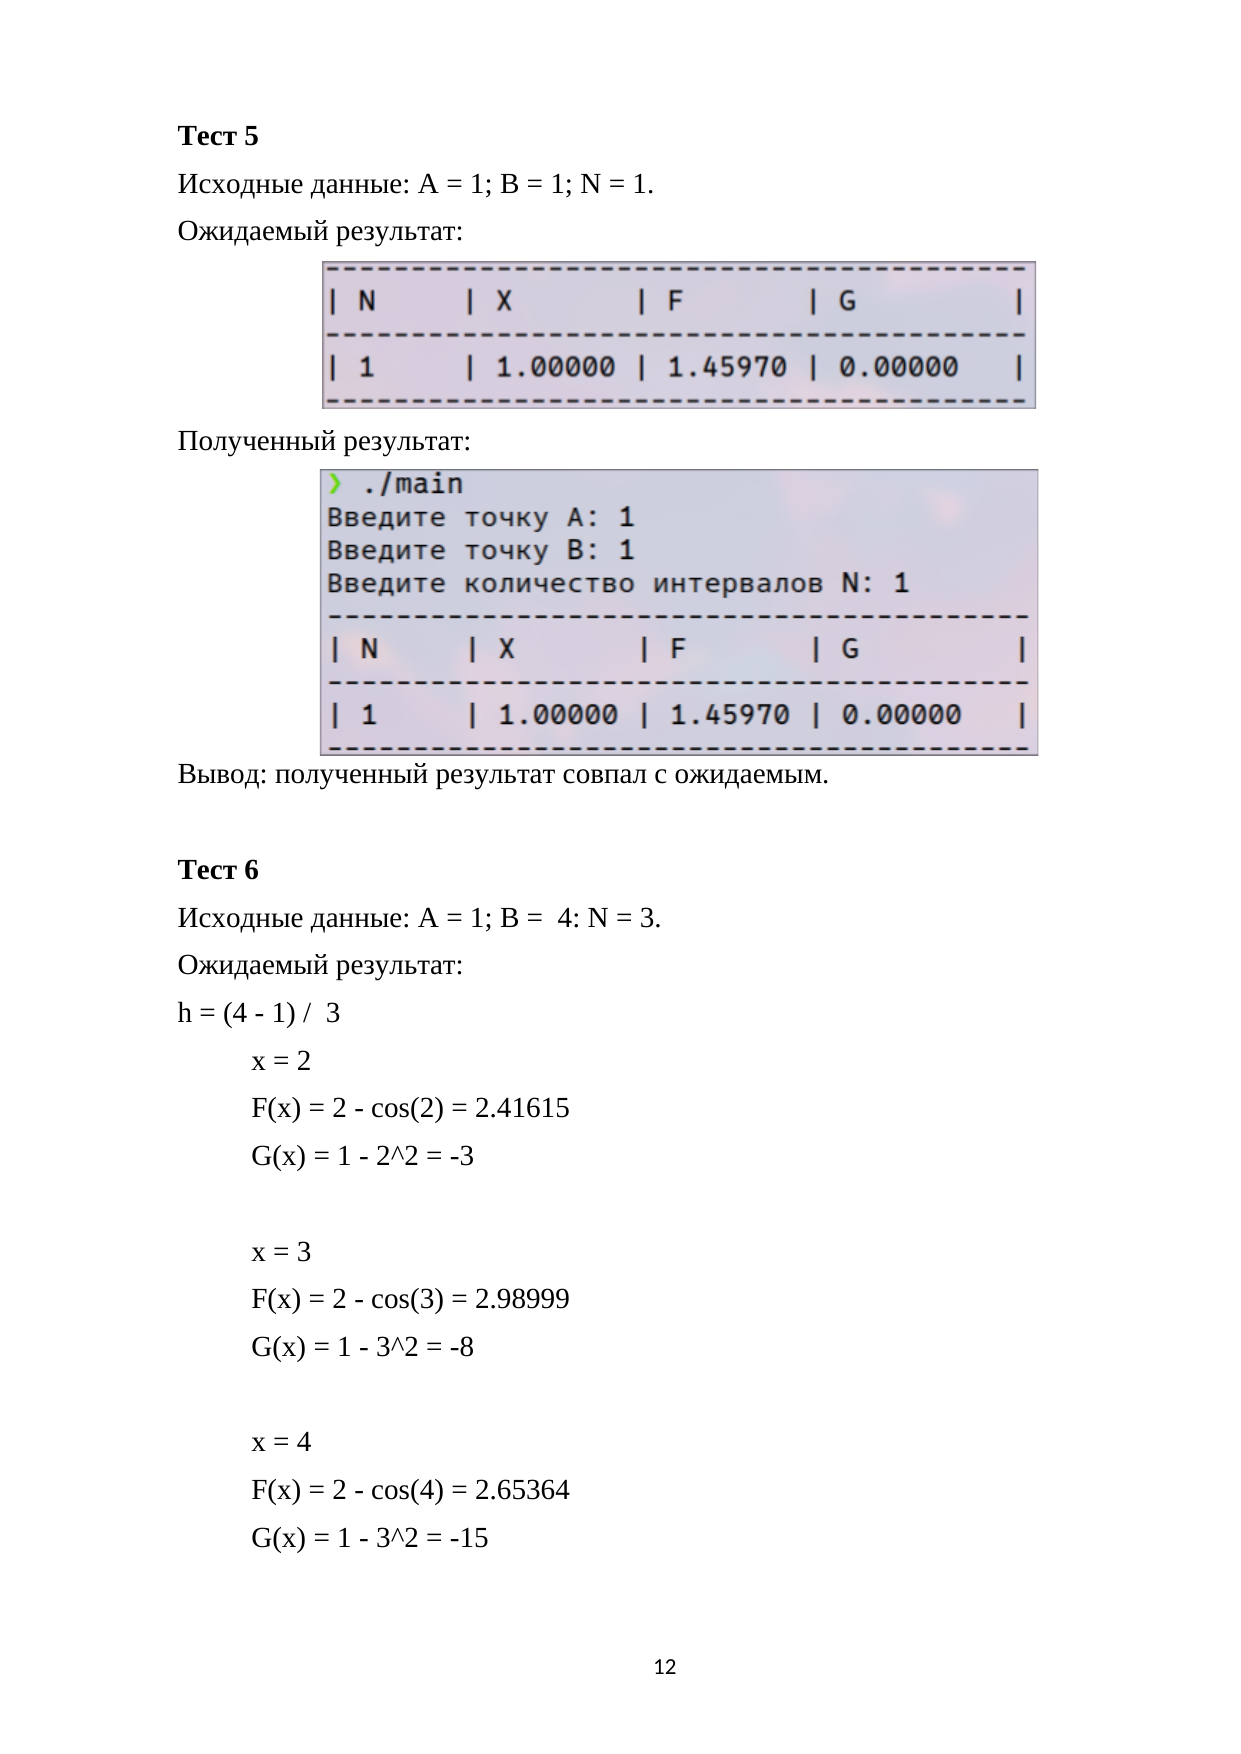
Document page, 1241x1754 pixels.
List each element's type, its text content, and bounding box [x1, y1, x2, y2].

text Ожидаемый результат: [177, 213, 1152, 247]
picture [322, 261, 1037, 409]
text G(x) = 1 - 3^2 = -15 [177, 1520, 1152, 1553]
picture [319, 469, 1039, 756]
text x = 3 [177, 1234, 1152, 1267]
text Ожидаемый результат: [177, 947, 1152, 981]
text G(x) = 1 - 2^2 = -3 [177, 1138, 1152, 1172]
text x = 2 [177, 1043, 1152, 1076]
text Тест 5 [177, 118, 1152, 152]
text F(x) = 2 - cos(2) = 2.41615 [177, 1091, 1152, 1124]
text G(x) = 1 - 3^2 = -8 [177, 1329, 1152, 1363]
text x = 4 [177, 1424, 1152, 1458]
text Исходные данные: A = 1; B = 1; N = 1. [177, 166, 1152, 199]
text Вывод: полученный результат совпал с ожидаемым. [177, 757, 1152, 790]
text F(x) = 2 - cos(3) = 2.98999 [177, 1281, 1152, 1315]
text Исходные данные: A = 1; B = 4: N = 3. [177, 900, 1152, 933]
text Полученный результат: [177, 357, 1152, 456]
text Тест 6 [177, 852, 1152, 886]
text F(x) = 2 - cos(4) = 2.65364 [177, 1472, 1152, 1506]
text h = (4 - 1) / 3 [177, 995, 1152, 1029]
